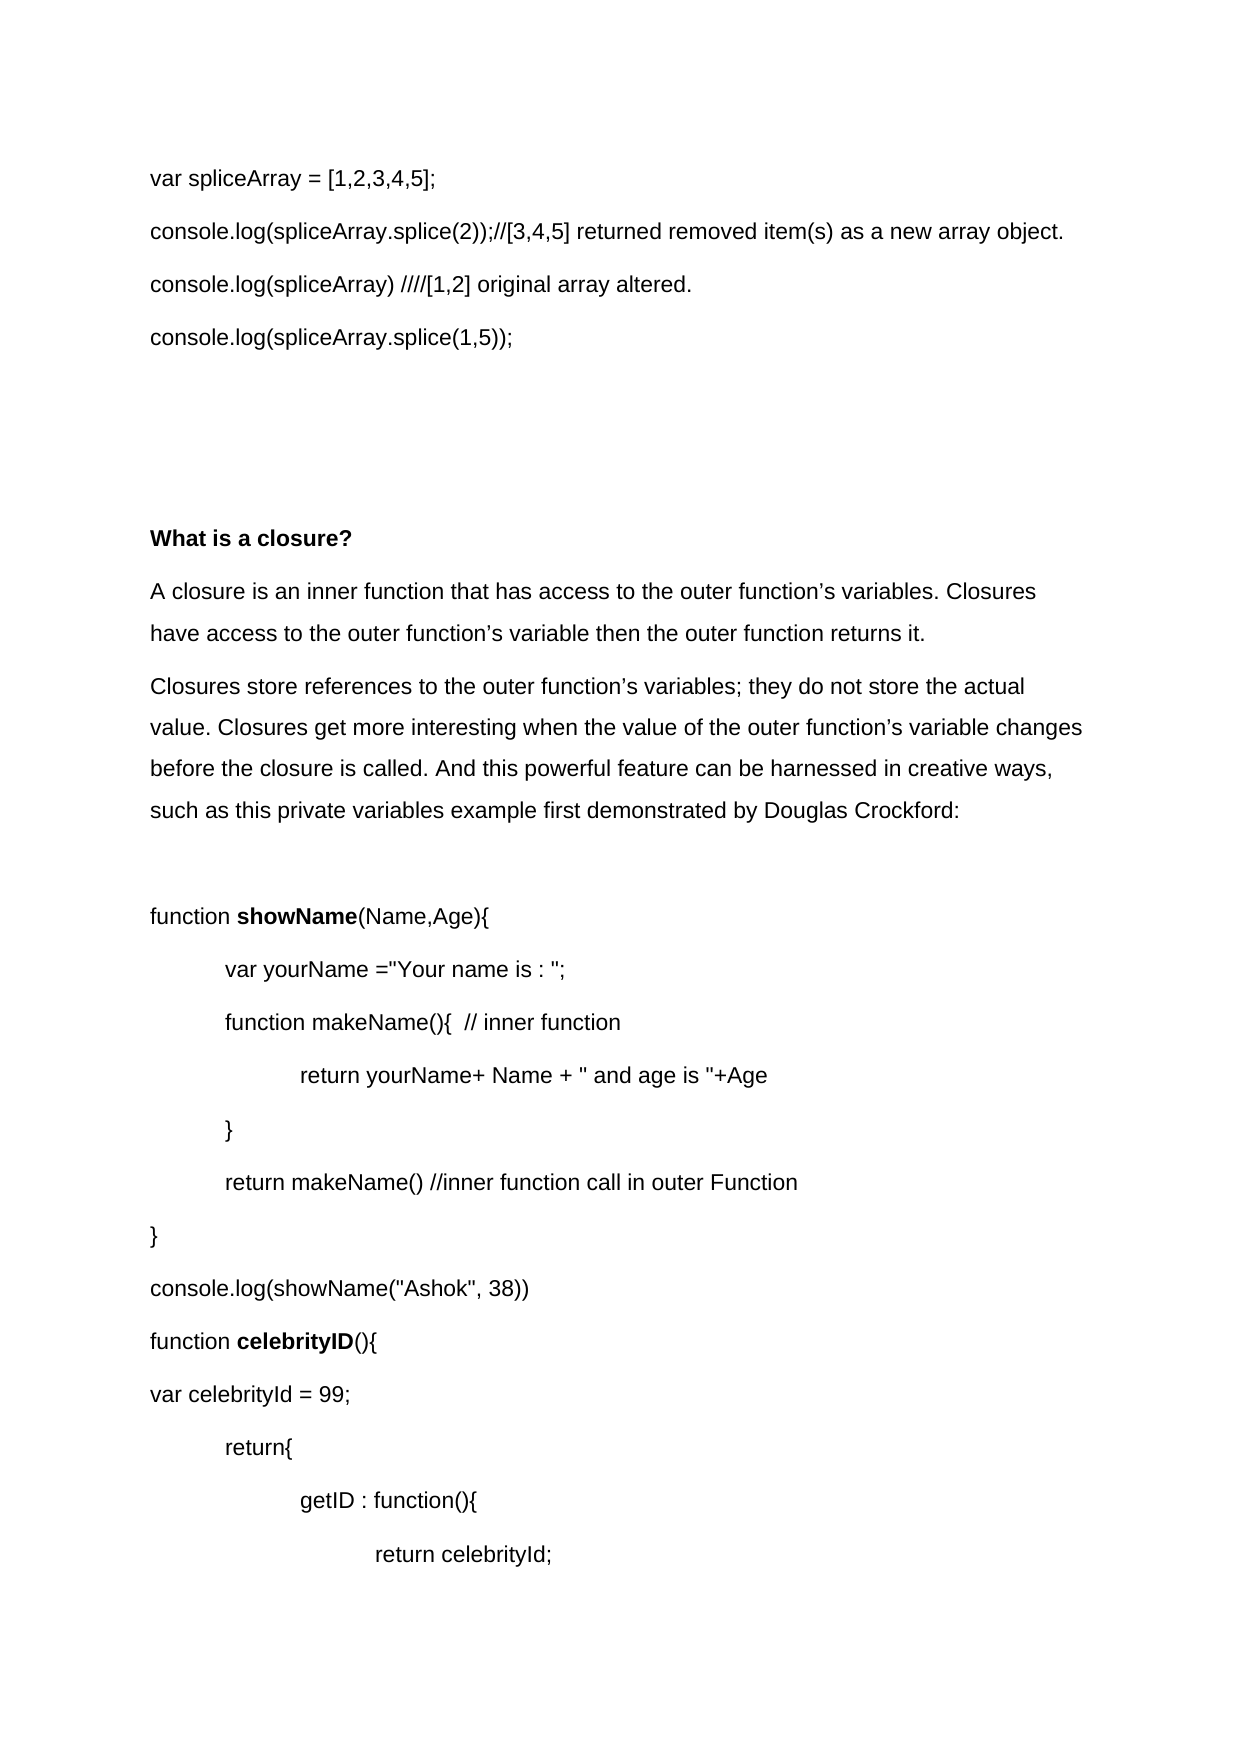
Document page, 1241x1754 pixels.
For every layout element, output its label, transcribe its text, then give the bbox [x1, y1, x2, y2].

text function celebrityID(){ [150, 1313, 1090, 1354]
text console.log(spliceArray.splice(2));//[3,4,5] returned removed item(s) as a new array object. [150, 203, 1090, 244]
text getID : function(){ [150, 1472, 1090, 1514]
text console.log(spliceArray) ////[1,2] original array altered. [150, 256, 1090, 298]
text console.log(showName("Ashok", 38)) [150, 1260, 1090, 1301]
text var celebrityId = 99; [150, 1366, 1090, 1407]
text Closures store references to the outer function’s variables; they do not store the actual value. Closures get more interesting when the value of the outer function’s variable changes before the closure is called. And this powerful feature can be harnessed in creative ways, such as this private variables example first demonstrated by Douglas Crockford: [150, 658, 1090, 823]
text } [150, 1101, 1090, 1142]
text return yourName+ Name + " and age is "+Age [150, 1047, 1090, 1089]
text var yourName ="Your name is : "; [150, 941, 1090, 982]
text What is a closure? [150, 510, 1090, 551]
text console.log(spliceArray.splice(1,5)); [150, 309, 1090, 351]
text return{ [150, 1419, 1090, 1461]
text A closure is an inner function that has access to the outer function’s variables. Closures have access to the outer function’s variable then the outer function returns it. [150, 563, 1090, 646]
text var spliceArray = [1,2,3,4,5]; [150, 150, 1090, 191]
text return makeName() //inner function call in outer Function [150, 1154, 1090, 1195]
text function showName(Name,Age){ [150, 888, 1090, 929]
text return celebrityId; [150, 1526, 1090, 1567]
text } [150, 1207, 1090, 1248]
text function makeName(){ // inner function [150, 994, 1090, 1036]
